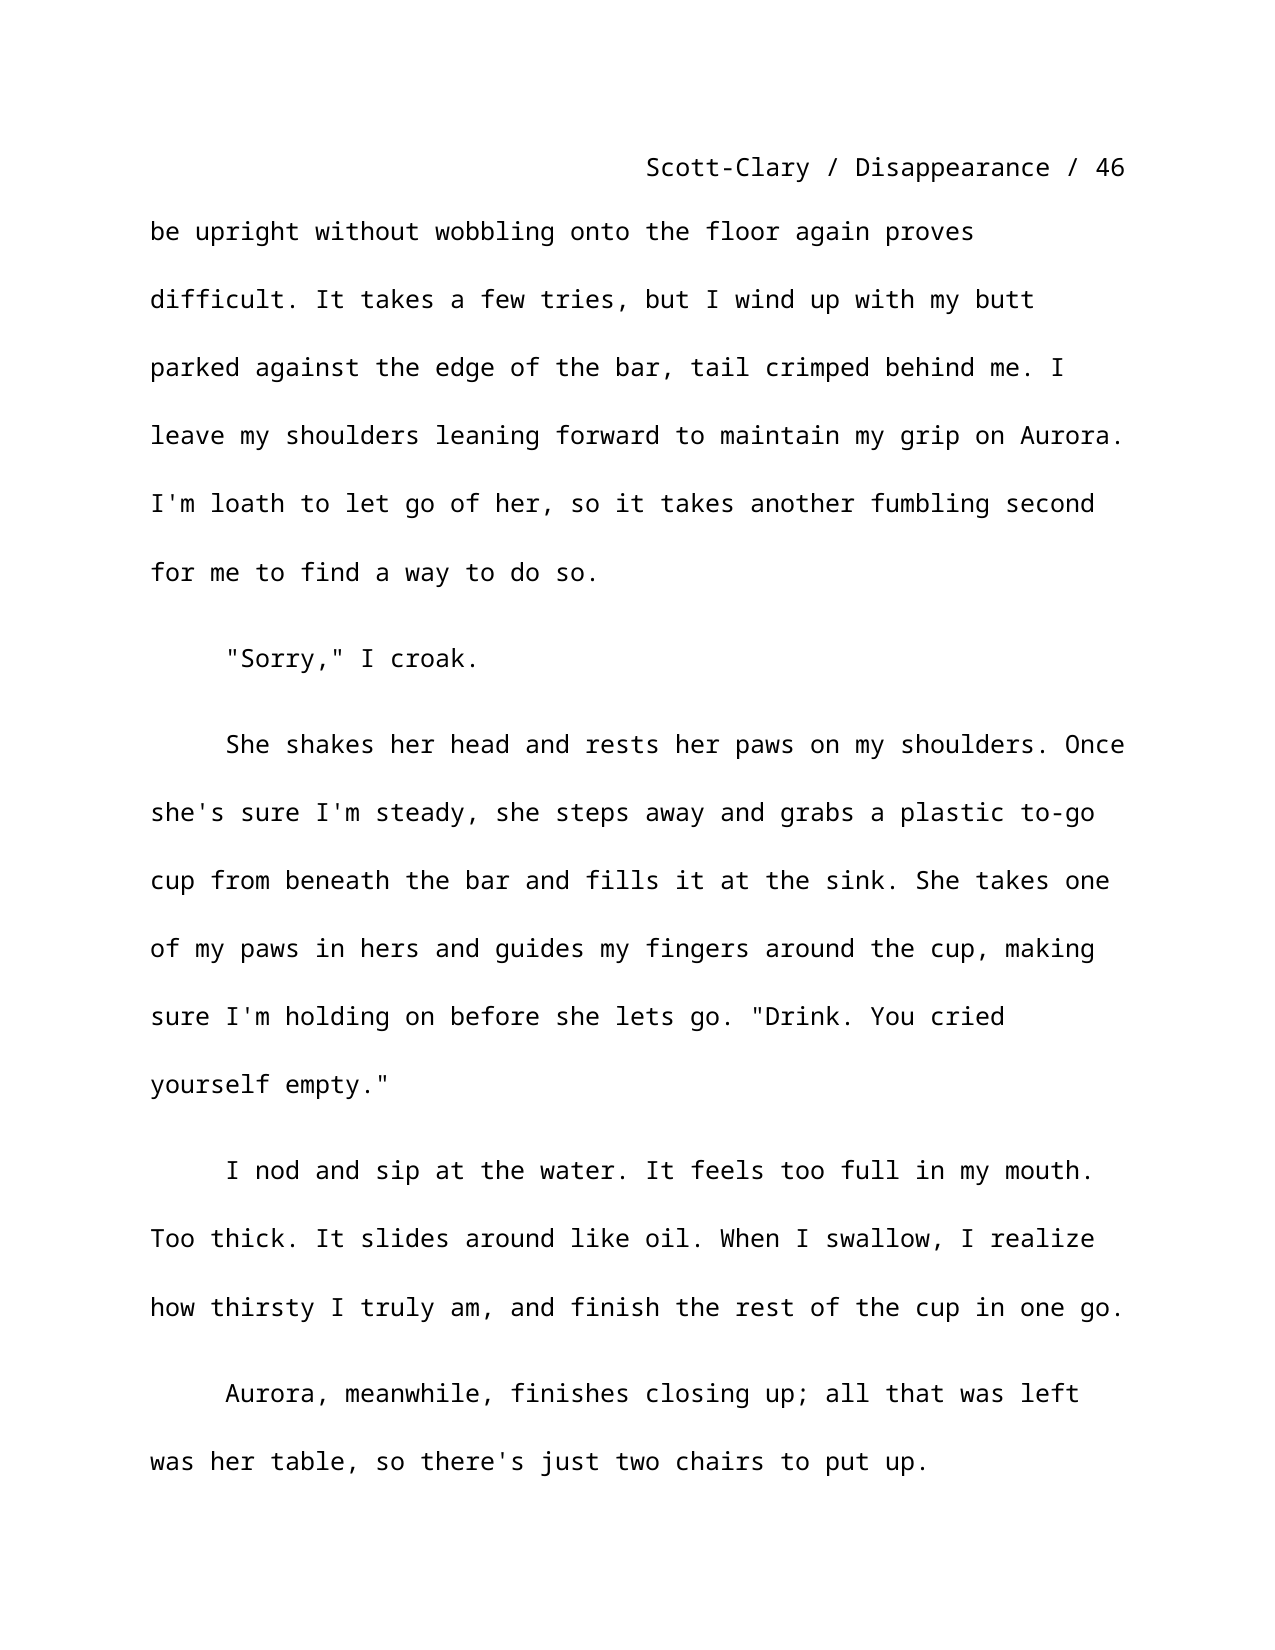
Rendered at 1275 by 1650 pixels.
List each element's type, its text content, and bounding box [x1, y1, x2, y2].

text I nod and sip at the water. It feels too full in my mouth. Too thick. It slides around like oil. When I swallow, I realize how thirsty I truly am, and finish the rest of the cup in one go. [150, 1153, 1125, 1323]
text be upright without wobbling onto the floor again proves difficult. It takes a few tries, but I wind up with my butt parked against the edge of the bar, tail crimped behind me. I leave my shoulders leaning forward to maintain my grip on Aurora. I'm loath to let go of her, so it takes another fumbling second for me to find a way to do so. [150, 213, 1125, 588]
text Aurora, meanwhile, finishes closing up; all that was left was her table, so there's just two chairs to put up. [150, 1375, 1125, 1477]
text "Sorry," I croak. [150, 640, 1125, 674]
text She shakes her head and rests her paws on my shoulders. Once she's sure I'm steady, she steps away and grabs a plastic to-go cup from beneath the bar and fills it at the sink. She takes one of my paws in hers and guides my fingers around the cup, making sure I'm holding on before she lets go. "Drink. You cried yourself empty." [150, 726, 1125, 1101]
